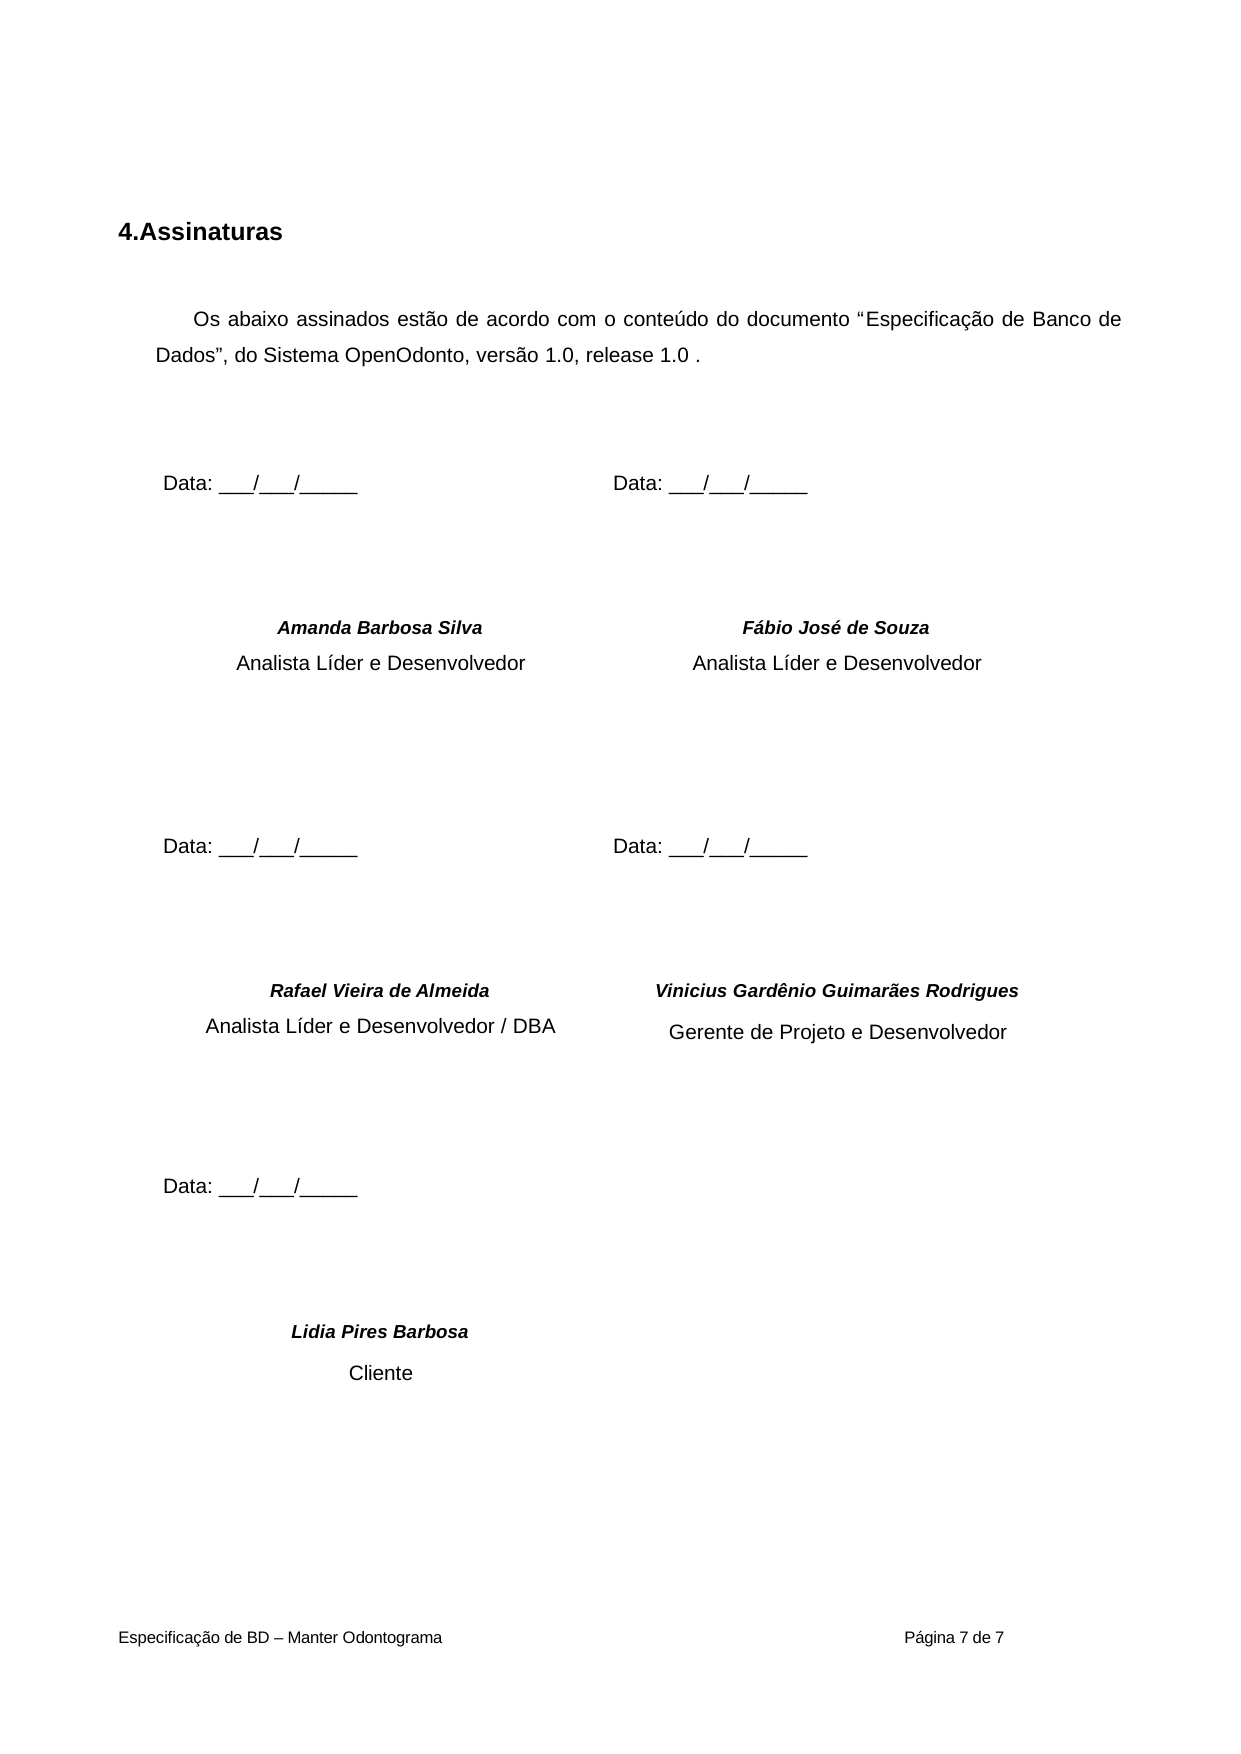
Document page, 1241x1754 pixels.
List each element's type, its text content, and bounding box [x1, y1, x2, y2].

table_header Data: ___/___/_____ [156, 428, 606, 611]
table_cell Amanda Barbosa Silva Analista Líder e Desenvolvedor [156, 611, 606, 718]
table_cell Lidia Pires Barbosa Cliente [156, 1315, 606, 1385]
table_header Data: ___/___/_____ [156, 1132, 606, 1314]
table_header Data: ___/___/_____ [606, 428, 1068, 611]
table_cell Vinicius Gardênio Guimarães Rodrigues Gerente de Projeto e Desenvolvedor [606, 974, 1070, 1044]
subtitle Assinaturas [118, 217, 1122, 246]
title Os abaixo assinados estão de acordo com o conteúdo do documento “Especificação de Banco de Dados”, do Sistema OpenOdonto, versão 1.0, release 1.0 . [155, 307, 1122, 367]
table_header Data: ___/___/_____ [156, 791, 606, 974]
table_cell Fábio José de Souza Analista Líder e Desenvolvedor [606, 611, 1068, 718]
table_header Data: ___/___/_____ [606, 791, 1070, 974]
table_cell Rafael Vieira de Almeida Analista Líder e Desenvolvedor / DBA [156, 974, 606, 1044]
